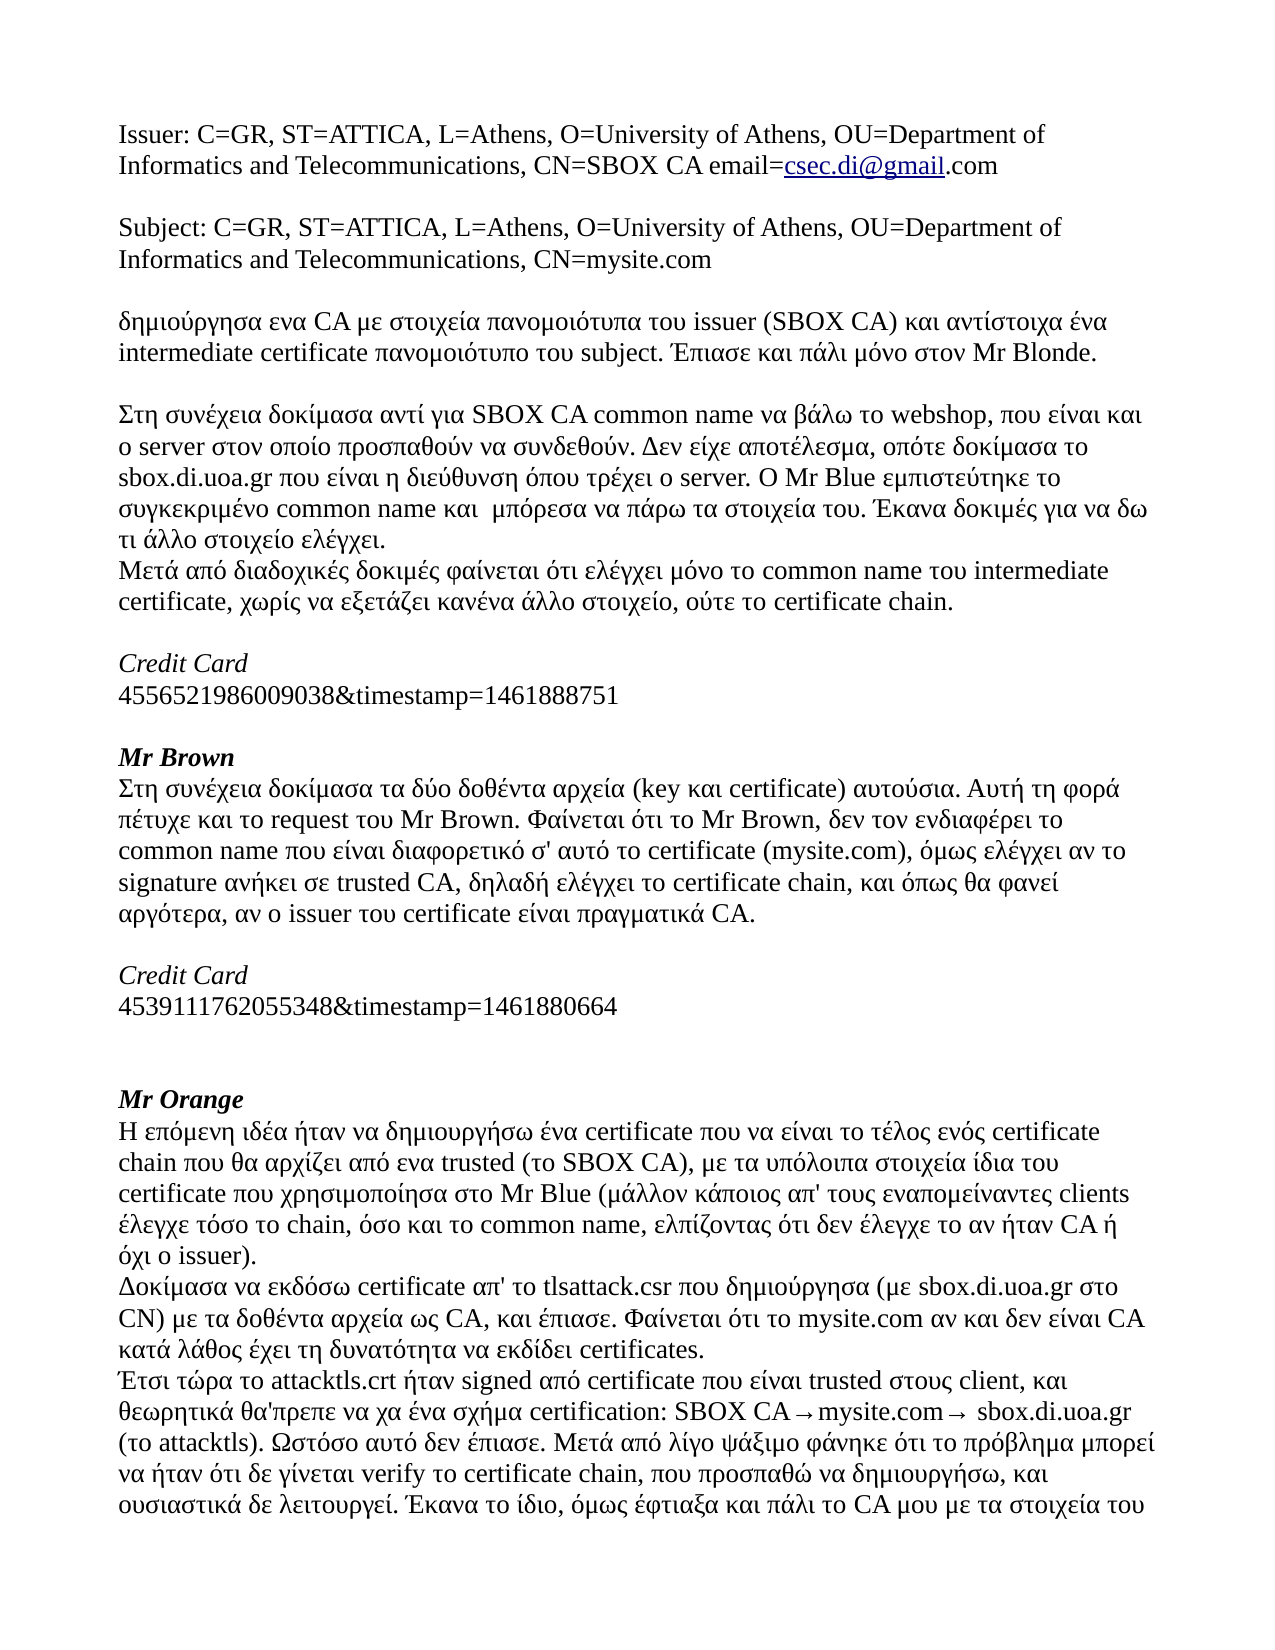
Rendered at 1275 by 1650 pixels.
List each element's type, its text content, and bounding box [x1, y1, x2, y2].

text Στη συνέχεια δοκίμασα αντί για SBOX CA common name να βάλω το webshop, που είναι και ο server στον οποίο προσπαθούν να συνδεθούν. Δεν είχε αποτέλεσμα, οπότε δοκίμασα το sbox.di.uoa.gr που είναι η διεύθυνση όπου τρέχει ο server. Ο Mr Blue εμπιστεύτηκε το συγκεκριμένο common name και μπόρεσα να πάρω τα στοιχεία του. Έκανα δοκιμές για να δω τι άλλο στοιχείο ελέγχει. [118, 398, 1157, 554]
text 4556521986009038&timestamp=1461888751 [118, 679, 1157, 710]
text Subject: C=GR, ST=ATTICA, L=Athens, O=University of Athens, OU=Department of Informatics and Telecommunications, CN=mysite.com [118, 212, 1157, 274]
text δημιούργησα ενα CA με στοιχεία πανομοιότυπα του issuer (SBOX CA) και αντίστοιχα ένα intermediate certificate πανομοιότυπο του subject. Έπιασε και πάλι μόνο στον Mr Blonde. [118, 305, 1157, 367]
text 4539111762055348&timestamp=1461880664 [118, 990, 1157, 1021]
text Credit Card [118, 648, 1157, 679]
text Μετά από διαδοχικές δοκιμές φαίνεται ότι ελέγχει μόνο το common name του intermediate certificate, χωρίς να εξετάζει κανένα άλλο στοιχείο, ούτε το certificate chain. [118, 554, 1157, 616]
text Στη συνέχεια δοκίμασα τα δύο δοθέντα αρχεία (key και certificate) αυτούσια. Αυτή τη φορά πέτυχε και το request του Mr Brown. Φαίνεται ότι το Mr Brown, δεν τον ενδιαφέρει το common name που είναι διαφορετικό σ' αυτό το certificate (mysite.com), όμως ελέγχει αν το signature ανήκει σε trusted CA, δηλαδή ελέγχει το certificate chain, και όπως θα φανεί αργότερα, αν ο issuer του certificate είναι πραγματικά CA. [118, 772, 1157, 928]
text Η επόμενη ιδέα ήταν να δημιουργήσω ένα certificate που να είναι το τέλος ενός certificate chain που θα αρχίζει από ενα trusted (το SBOX CA), με τα υπόλοιπα στοιχεία ίδια του certificate που χρησιμοποίησα στο Mr Blue (μάλλον κάποιος απ' τους εναπομείναντες clients έλεγχε τόσο το chain, όσο και το common name, ελπίζοντας ότι δεν έλεγχε το αν ήταν CA ή όχι ο issuer). [118, 1115, 1157, 1271]
text Mr Orange [118, 1084, 1157, 1115]
text Δοκίμασα να εκδόσω certificate απ' το tlsattack.csr που δημιούργησα (με sbox.di.uoa.gr στο CN) με τα δοθέντα αρχεία ως CA, και έπιασε. Φαίνεται ότι το mysite.com αν και δεν είναι CA κατά λάθος έχει τη δυνατότητα να εκδίδει certificates. [118, 1271, 1157, 1364]
text Issuer: C=GR, ST=ATTICA, L=Athens, O=University of Athens, OU=Department of Informatics and Telecommunications, CN=SBOX CA email=csec.di@gmail.com [118, 118, 1157, 180]
text Mr Brown [118, 741, 1157, 772]
text Credit Card [118, 959, 1157, 990]
text Έτσι τώρα το attacktls.crt ήταν signed από certificate που είναι trusted στους client, και θεωρητικά θα'πρεπε να χα ένα σχήμα certification: SBOX CA→mysite.com→ sbox.di.uoa.gr (το attacktls). Ωστόσο αυτό δεν έπιασε. Μετά από λίγο ψάξιμο φάνηκε ότι το πρόβλημα μπορεί να ήταν ότι δε γίνεται verify το certificate chain, που προσπαθώ να δημιουργήσω, και ουσιαστικά δε λειτουργεί. Έκανα το ίδιο, όμως έφτιαξα και πάλι το CA μου με τα στοιχεία του [118, 1364, 1157, 1520]
